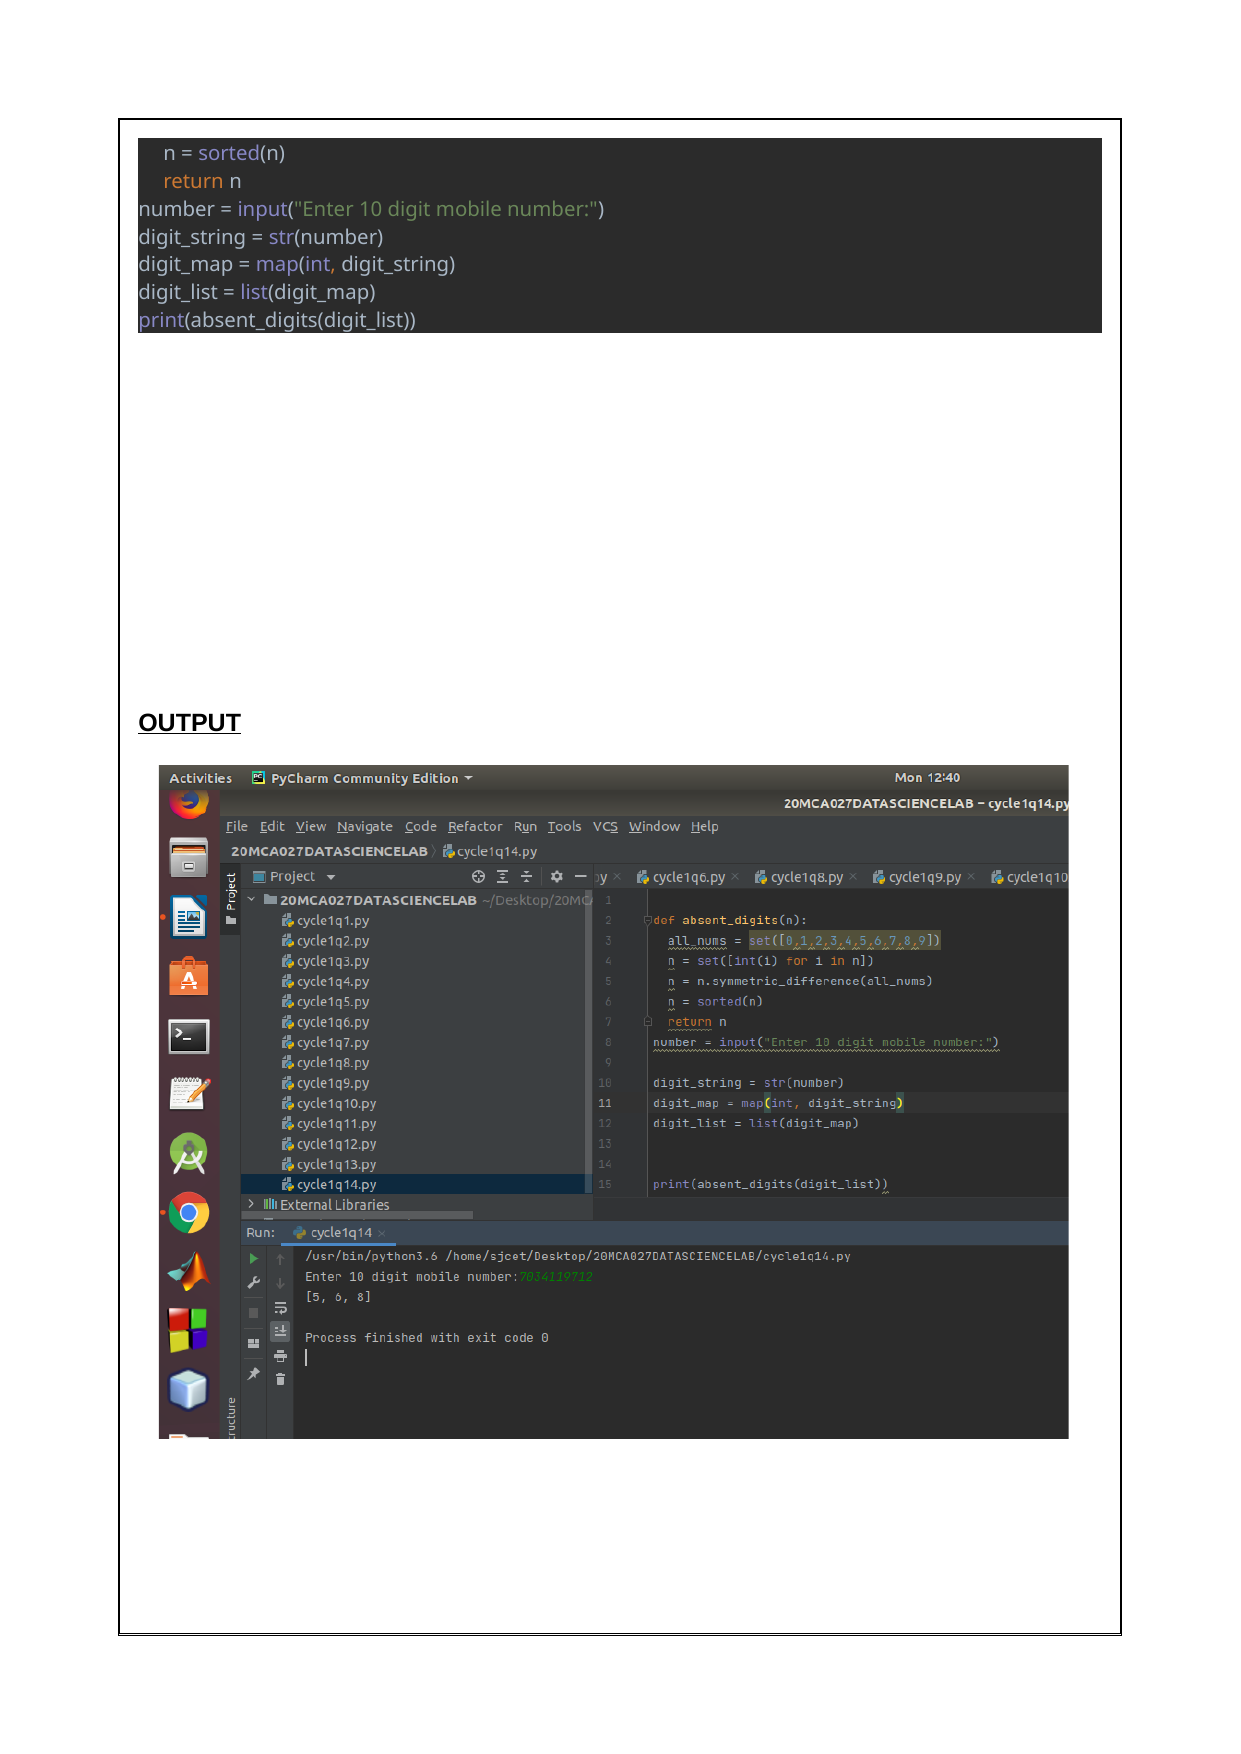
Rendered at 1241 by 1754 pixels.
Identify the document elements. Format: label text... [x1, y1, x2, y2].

text print(absent_digits(digit_list)) [138, 306, 1102, 333]
text digit_map = map(int, digit_string) [138, 250, 1102, 278]
text number = input("Enter 10 digit mobile number:") [138, 194, 1102, 222]
text digit_string = str(number) [138, 222, 1102, 250]
text n = sorted(n) [138, 138, 1102, 166]
text digit_list = list(digit_map) [138, 278, 1102, 306]
text OUTPUT [138, 708, 1102, 737]
text return n [138, 166, 1102, 194]
